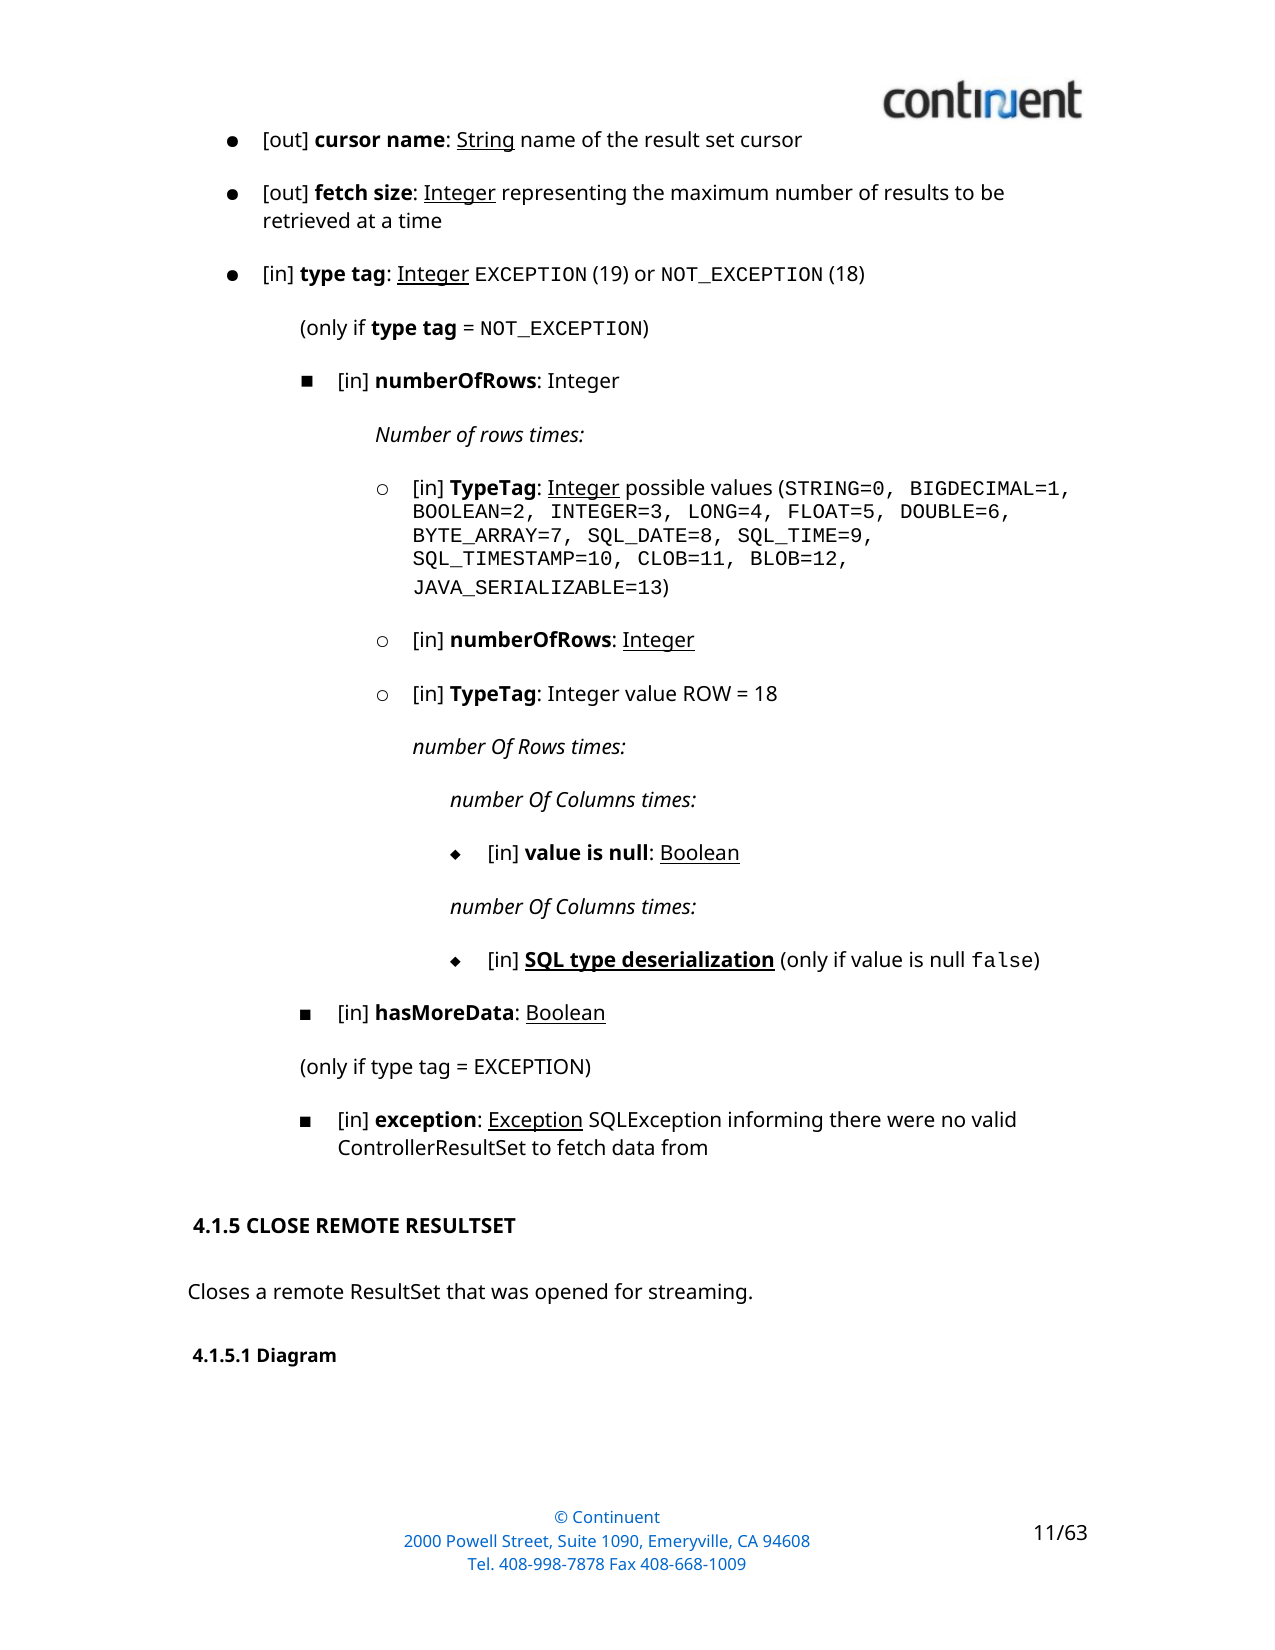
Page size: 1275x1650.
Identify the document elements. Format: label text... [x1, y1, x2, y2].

list [in] type tag: Integer EXCEPTION (19) or NOT_EXCEPTION (18) [225, 259, 1087, 288]
text Closes a remote ResultSet that was opened for streaming. [187, 1277, 1087, 1305]
list Number of rows times: [337, 420, 1087, 448]
subtitle Diagram [187, 1343, 1087, 1368]
list number Of Columns times: [412, 785, 1087, 813]
list (only if type tag = EXCEPTION) [262, 1052, 1087, 1080]
list [out] fetch size: Integer representing the maximum number of results to be retrieved at a time [225, 178, 1087, 234]
list (only if type tag = NOT_EXCEPTION) [262, 313, 1087, 341]
list [in] numberOfRows: Integer [300, 366, 1087, 395]
subtitle Close Remote ResultSet [187, 1211, 1087, 1240]
list [in] TypeTag: Integer possible values (STRING=0, BIGDECIMAL=1, BOOLEAN=2, INTEGER=3, LONG=4, FLOAT=5, DOUBLE=6, BYTE_ARRAY=7, SQL_DATE=8, SQL_TIME=9, SQL_TIMESTAMP=10, CLOB=11, BLOB=12, JAVA_SERIALIZABLE=13) [375, 473, 1087, 601]
list [in] TypeTag: Integer value ROW = 18 [375, 679, 1087, 707]
list [in] SQL type deserialization (only if value is null false) [450, 945, 1087, 973]
list [in] hasMoreData: Boolean [300, 998, 1087, 1027]
list [in] numberOfRows: Integer [375, 626, 1087, 654]
list number Of Columns times: [412, 892, 1087, 920]
list number Of Rows times: [375, 732, 1087, 760]
picture [879, 76, 1087, 124]
list [in] exception: Exception SQLException informing there were no valid ControllerResultSet to fetch data from [300, 1105, 1087, 1161]
list [out] cursor name: String name of the result set cursor [225, 125, 1087, 153]
list [in] value is null: Boolean [450, 838, 1087, 867]
